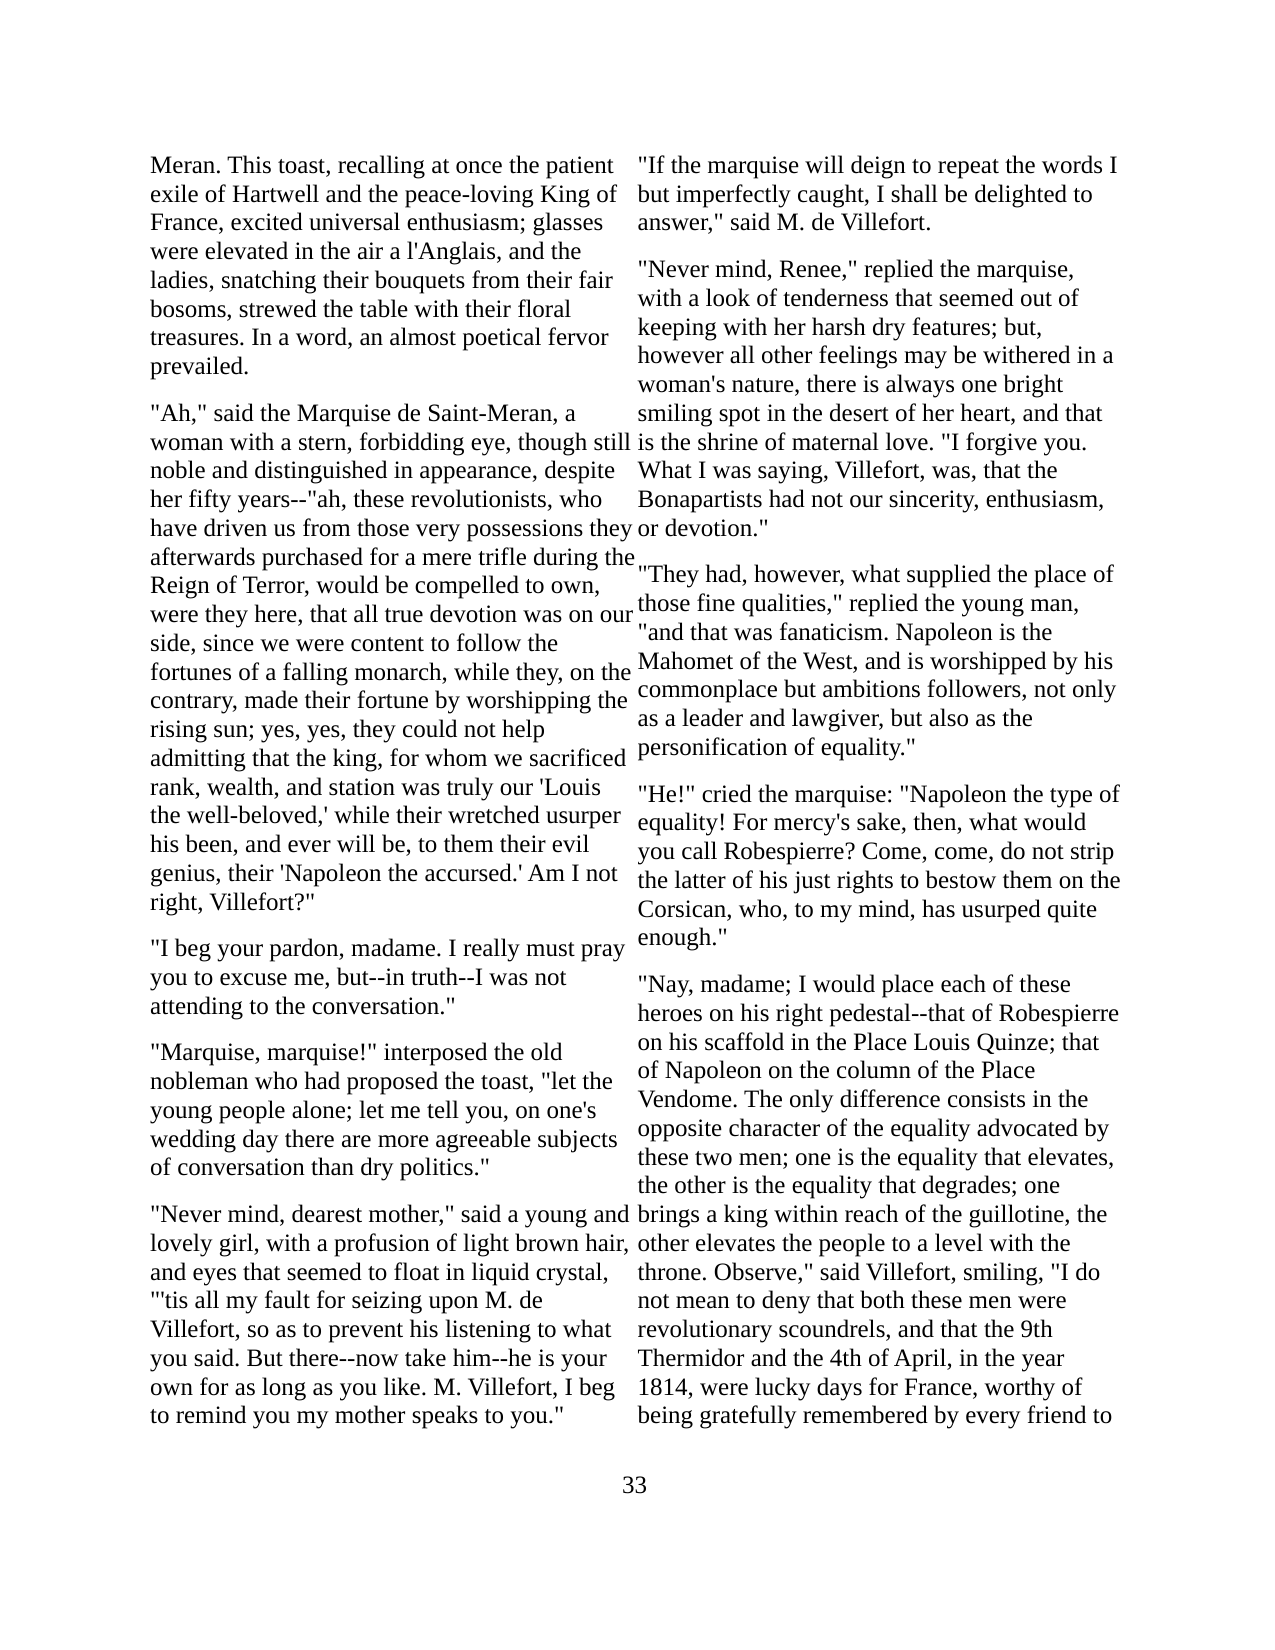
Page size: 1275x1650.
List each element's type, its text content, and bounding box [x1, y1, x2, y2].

text "Never mind, Renee," replied the marquise, with a look of tenderness that seemed out of keeping with her harsh dry features; but, however all other feelings may be withered in a woman's nature, there is always one bright smiling spot in the desert of her heart, and that is the shrine of maternal love. "I forgive you. What I was saying, Villefort, was, that the Bonapartists had not our sincerity, enthusiasm, or devotion." [637, 254, 1125, 542]
text "Ah," said the Marquise de Saint-Meran, a woman with a stern, forbidding eye, though still noble and distinguished in appearance, despite her fifty years--"ah, these revolutionists, who have driven us from those very possessions they afterwards purchased for a mere trifle during the Reign of Terror, would be compelled to own, were they here, that all true devotion was on our side, since we were content to follow the fortunes of a falling monarch, while they, on the contrary, made their fortune by worshipping the rising sun; yes, yes, they could not help admitting that the king, for whom we sacrificed rank, wealth, and station was truly our 'Louis the well-beloved,' while their wretched usurper his been, and ever will be, to them their evil genius, their 'Napoleon the accursed.' Am I not right, Villefort?" [150, 398, 637, 915]
text "If the marquise will deign to repeat the words I but imperfectly caught, I shall be delighted to answer," said M. de Villefort. [637, 150, 1125, 236]
text Meran. This toast, recalling at once the patient exile of Hartwell and the peace-loving King of France, excited universal enthusiasm; glasses were elevated in the air a l'Anglais, and the ladies, snatching their bouquets from their fair bosoms, strewed the table with their floral treasures. In a word, an almost poetical fervor prevailed. [150, 150, 637, 380]
text "Never mind, dearest mother," said a young and lovely girl, with a profusion of light brown hair, and eyes that seemed to float in liquid crystal, "'tis all my fault for seizing upon M. de Villefort, so as to prevent his listening to what you said. But there--now take him--he is your own for as long as you like. M. Villefort, I beg to remind you my mother speaks to you." [150, 1199, 637, 1429]
text "Nay, madame; I would place each of these heroes on his right pedestal--that of Robespierre on his scaffold in the Place Louis Quinze; that of Napoleon on the column of the Place Vendome. The only difference consists in the opposite character of the equality advocated by these two men; one is the equality that elevates, the other is the equality that degrades; one brings a king within reach of the guillotine, the other elevates the people to a level with the throne. Observe," said Villefort, smiling, "I do not mean to deny that both these men were revolutionary scoundrels, and that the 9th Thermidor and the 4th of April, in the year 1814, were lucky days for France, worthy of being gratefully remembered by every friend to [637, 969, 1125, 1429]
text "He!" cried the marquise: "Napoleon the type of equality! For mercy's sake, then, what would you call Robespierre? Come, come, do not strip the latter of his just rights to bestow them on the Corsican, who, to my mind, has usurped quite enough." [637, 779, 1125, 951]
text "Marquise, marquise!" interposed the old nobleman who had proposed the toast, "let the young people alone; let me tell you, on one's wedding day there are more agreeable subjects of conversation than dry politics." [150, 1037, 637, 1181]
text "I beg your pardon, madame. I really must pray you to excuse me, but--in truth--I was not attending to the conversation." [150, 933, 637, 1019]
text "They had, however, what supplied the place of those fine qualities," replied the young man, "and that was fanaticism. Napoleon is the Mahomet of the West, and is worshipped by his commonplace but ambitions followers, not only as a leader and lawgiver, but also as the personification of equality." [637, 559, 1125, 761]
